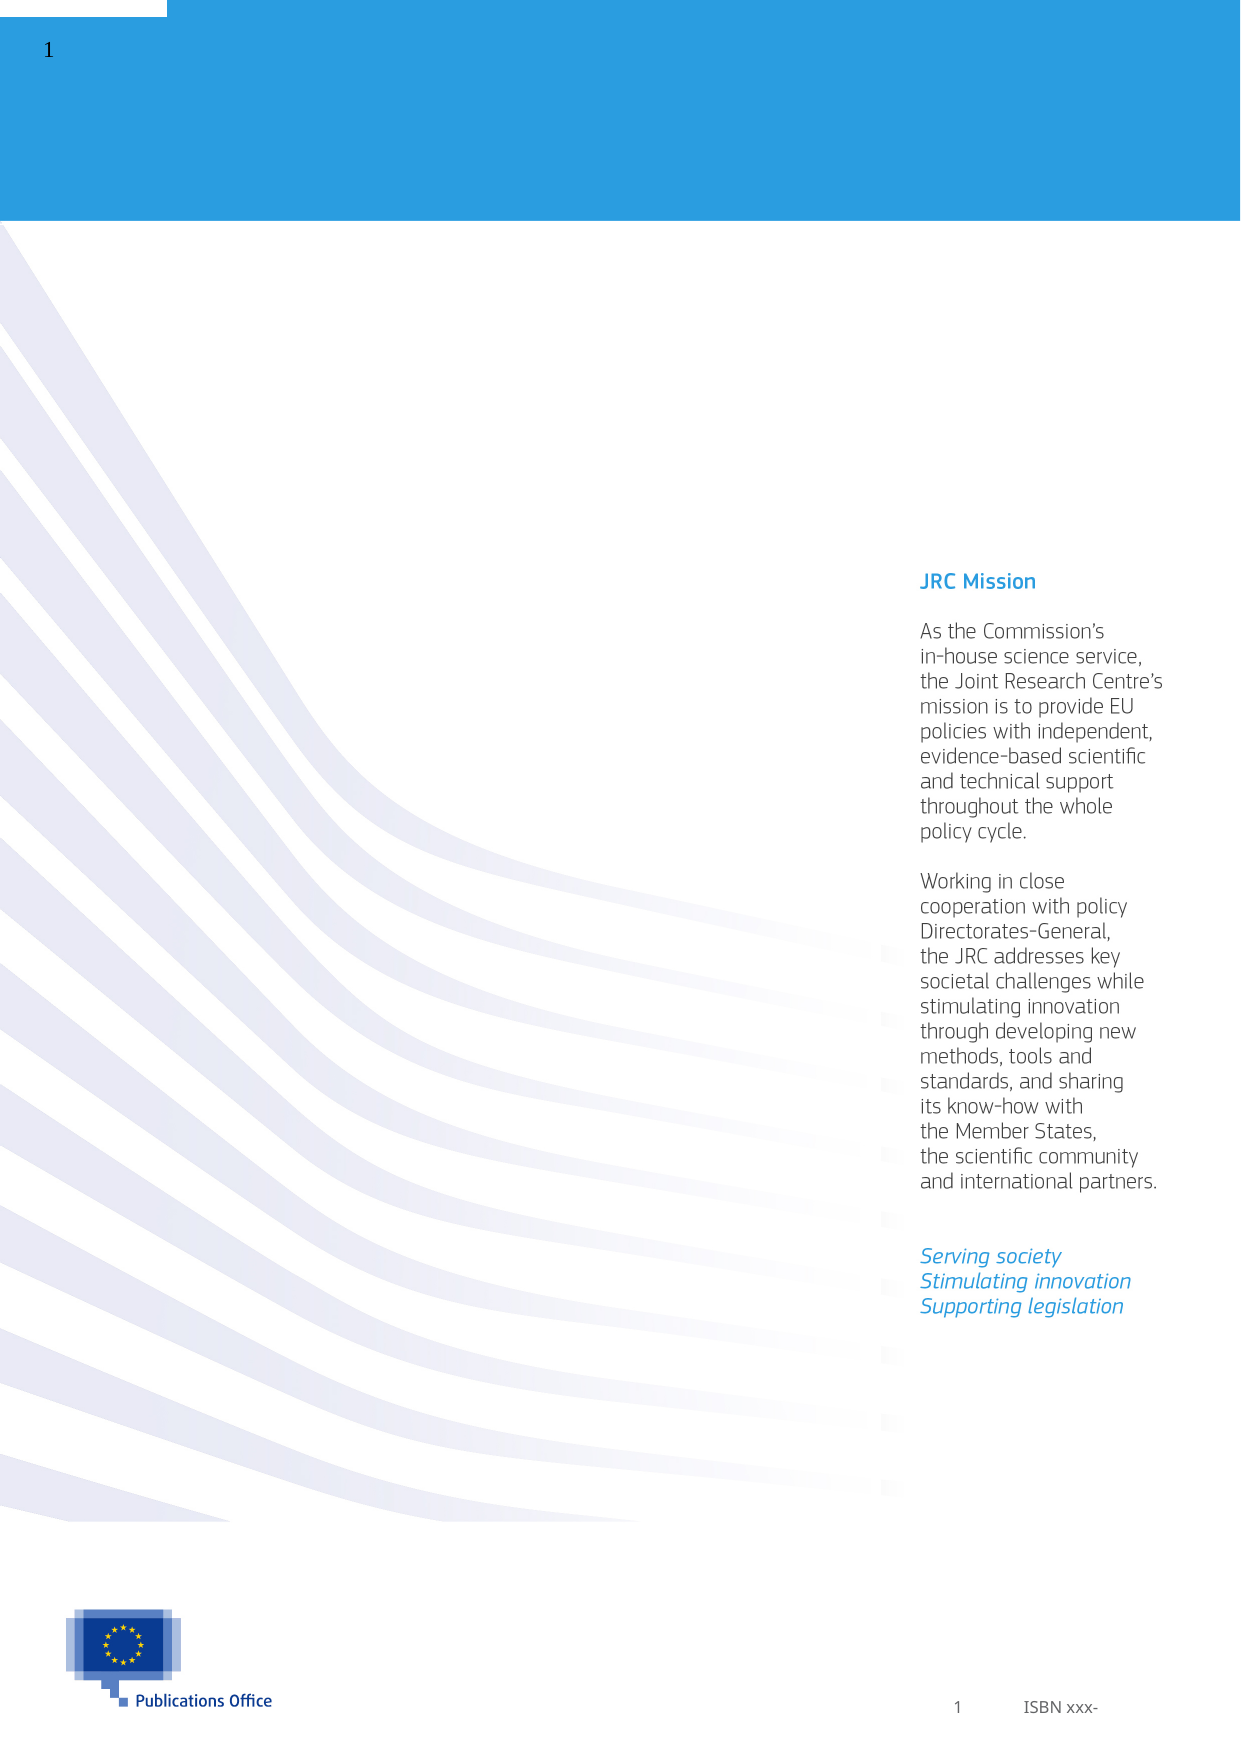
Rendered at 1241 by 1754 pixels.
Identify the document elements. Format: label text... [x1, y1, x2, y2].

picture [0, 0, 1241, 1753]
list LB-NA-xxxxx-EN-N [0, 0, 167, 17]
list ISBN xxx-xx-xx-xxxxx-x [940, 1696, 1107, 1715]
